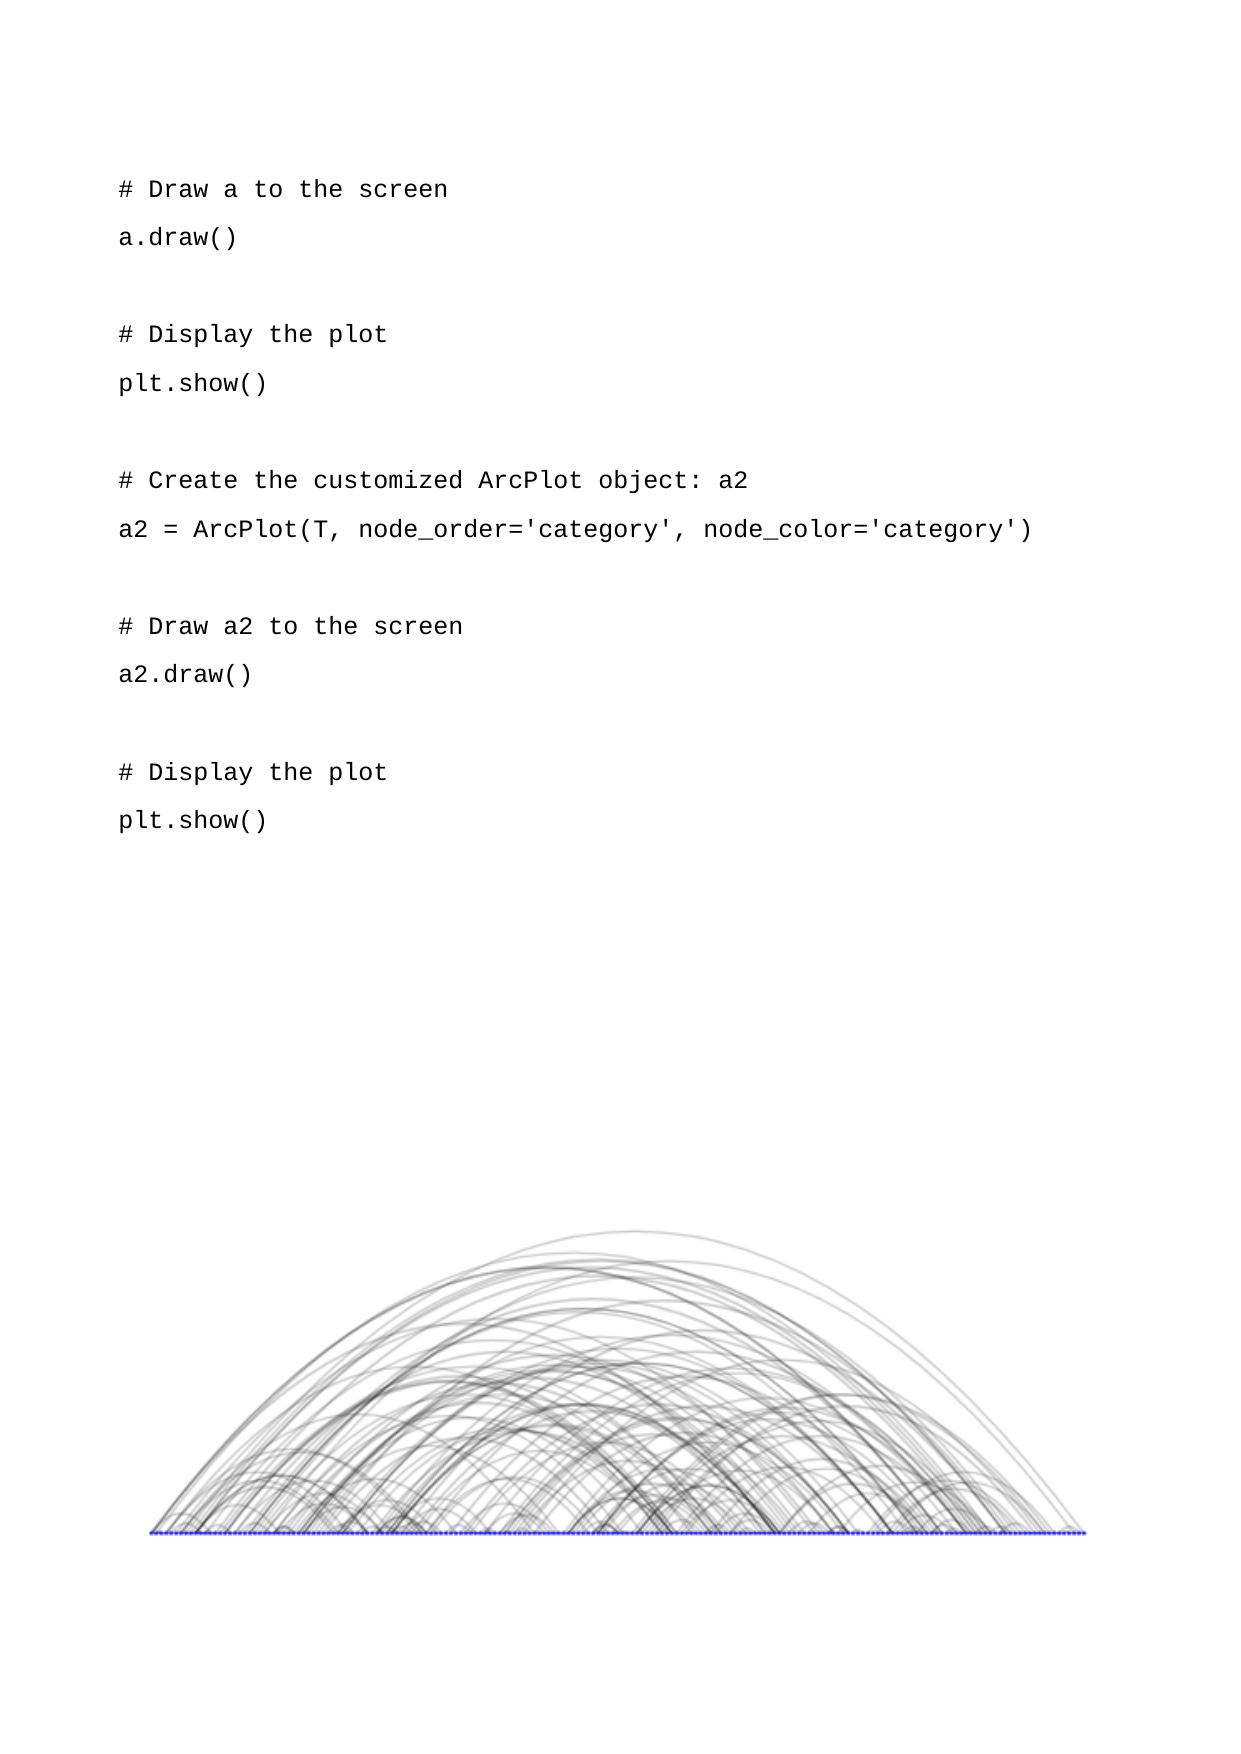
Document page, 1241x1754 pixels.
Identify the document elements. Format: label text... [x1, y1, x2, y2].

text # Create the customized ArcPlot object: a2 [118, 468, 1122, 496]
text plt.show() [118, 808, 1122, 836]
picture [118, 871, 1123, 1566]
text # Draw a to the screen [118, 176, 1122, 205]
text # Display the plot [118, 759, 1122, 788]
text # Draw a2 to the screen [118, 613, 1122, 642]
text a2.draw() [118, 662, 1122, 690]
text plt.show() [118, 371, 1122, 399]
text a.draw() [118, 225, 1122, 253]
text # Display the plot [118, 322, 1122, 350]
text a2 = ArcPlot(T, node_order='category', node_color='category') [118, 516, 1122, 545]
